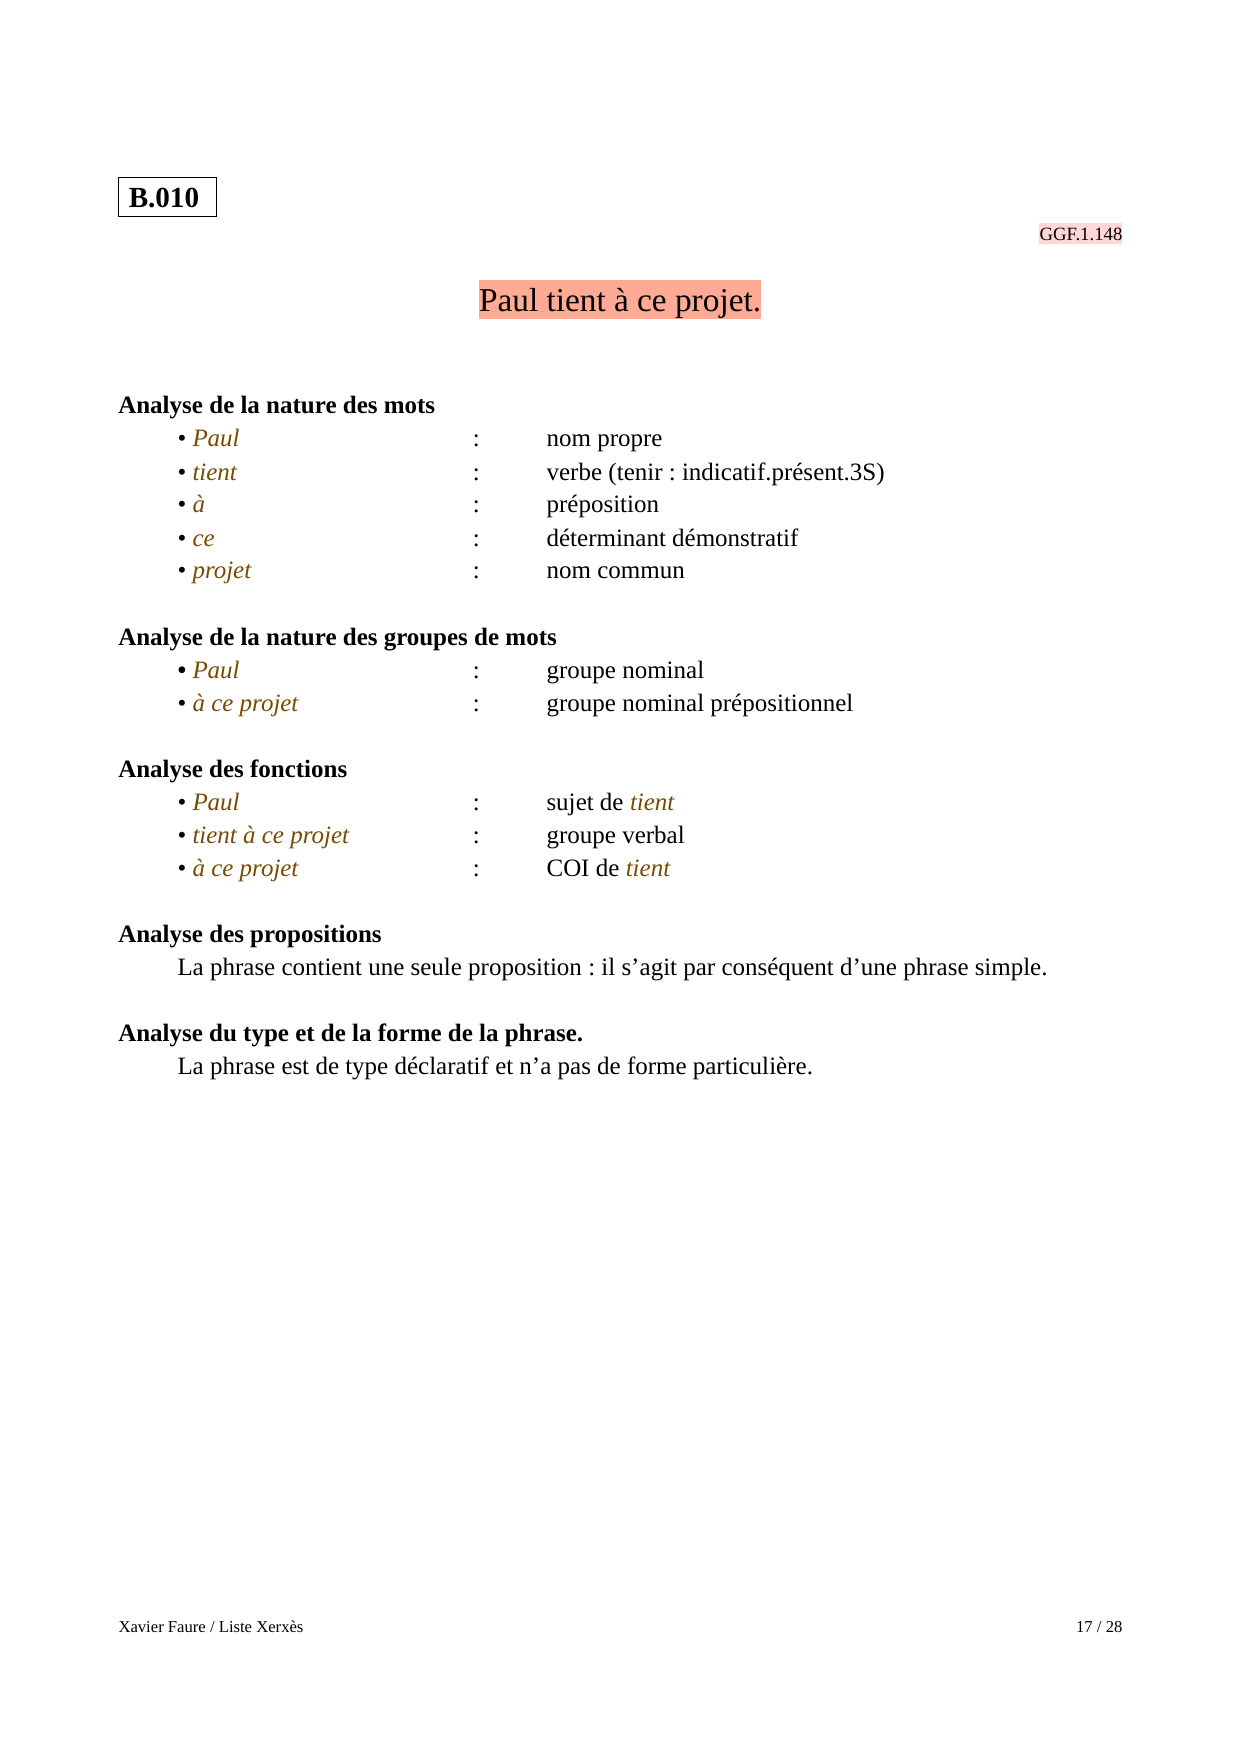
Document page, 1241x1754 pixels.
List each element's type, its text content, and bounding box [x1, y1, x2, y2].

text Paul tient à ce projet. [118, 280, 1122, 319]
text • Paul : nom propre [177, 423, 1122, 452]
text GGF.1.148 [118, 223, 1039, 244]
text B.010 [119, 178, 216, 216]
text La phrase est de type déclaratif et n’a pas de forme particulière. [177, 1051, 1122, 1080]
text Analyse des propositions [118, 919, 1122, 948]
text Analyse de la nature des groupes de mots [118, 622, 1122, 650]
text [217, 177, 1122, 217]
text Analyse de la nature des mots [118, 391, 1122, 419]
text La phrase contient une seule proposition : il s’agit par conséquent d’une phrase simple. [177, 952, 1122, 981]
text • tient : verbe (tenir : indicatif.présent.3S) [177, 457, 1122, 485]
text • tient à ce projet : groupe verbal [177, 820, 1122, 848]
text • projet : nom commun [177, 556, 1122, 584]
text Analyse du type et de la forme de la phrase. [118, 1018, 1122, 1047]
text • à ce projet : COI de tient [177, 853, 1122, 882]
text • à : préposition [177, 489, 1122, 518]
text • Paul : sujet de tient [177, 787, 1122, 816]
text • Paul : groupe nominal [177, 655, 1122, 683]
text • à ce projet : groupe nominal prépositionnel [177, 688, 1122, 716]
text • ce : déterminant démonstratif [177, 523, 1122, 551]
text Analyse des fonctions [118, 754, 1122, 782]
